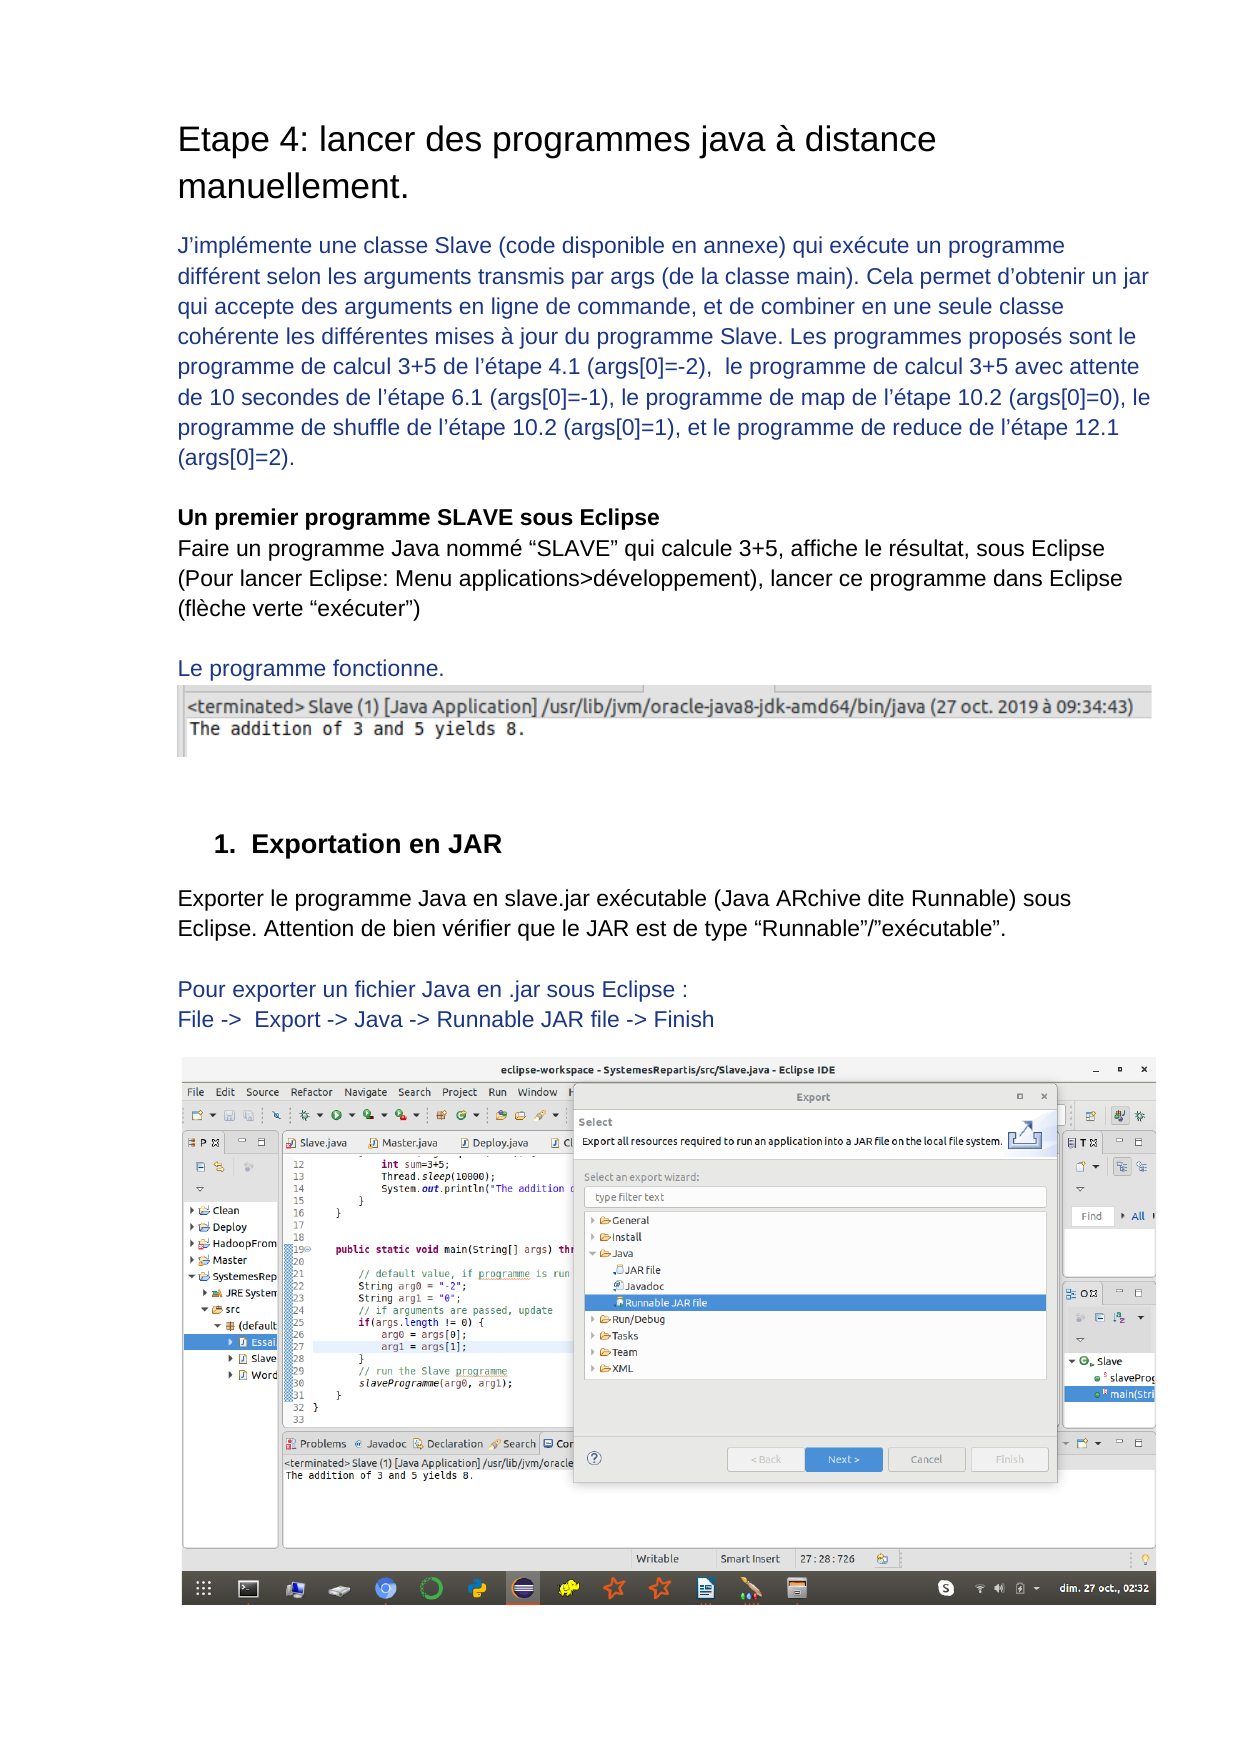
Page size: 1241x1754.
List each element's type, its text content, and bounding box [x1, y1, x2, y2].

picture [177, 685, 1152, 757]
picture [181, 1056, 1157, 1605]
text J’implémente une classe Slave (code disponible en annexe) qui exécute un programme différent selon les arguments transmis par args (de la classe main). Cela permet d’obtenir un jar qui accepte des arguments en ligne de commande, et de combiner en une seule classe cohérente les différentes mises à jour du programme Slave. Les programmes proposés sont le programme de calcul 3+5 de l’étape 4.1 (args[0]=-2), le programme de calcul 3+5 avec attente de 10 secondes de l’étape 6.1 (args[0]=-1), le programme de map de l’étape 10.2 (args[0]=0), le programme de shuffle de l’étape 10.2 (args[0]=1), et le programme de reduce de l’étape 12.1 (args[0]=2). [177, 232, 1152, 470]
text Faire un programme Java nommé “SLAVE” qui calcule 3+5, affiche le résultat, sous Eclipse (Pour lancer Eclipse: Menu applications>développement), lancer ce programme dans Eclipse (flèche verte “exécuter”) [177, 534, 1152, 621]
subtitle Exportation en JAR [213, 828, 1152, 859]
text File -> Export -> Java -> Runnable JAR file -> Finish [177, 1006, 1152, 1032]
subtitle Un premier programme SLAVE sous Eclipse [177, 504, 1152, 531]
text Pour exporter un fichier Java en .jar sous Eclipse : [177, 976, 1152, 1002]
text Le programme fonctionne. [177, 655, 1152, 682]
subtitle Etape 4: lancer des programmes java à distance manuellement. [177, 118, 1152, 206]
text Exporter le programme Java en slave.jar exécutable (Java ARchive dite Runnable) sous Eclipse. Attention de bien vérifier que le JAR est de type “Runnable”/”exécutable”. [177, 885, 1152, 942]
